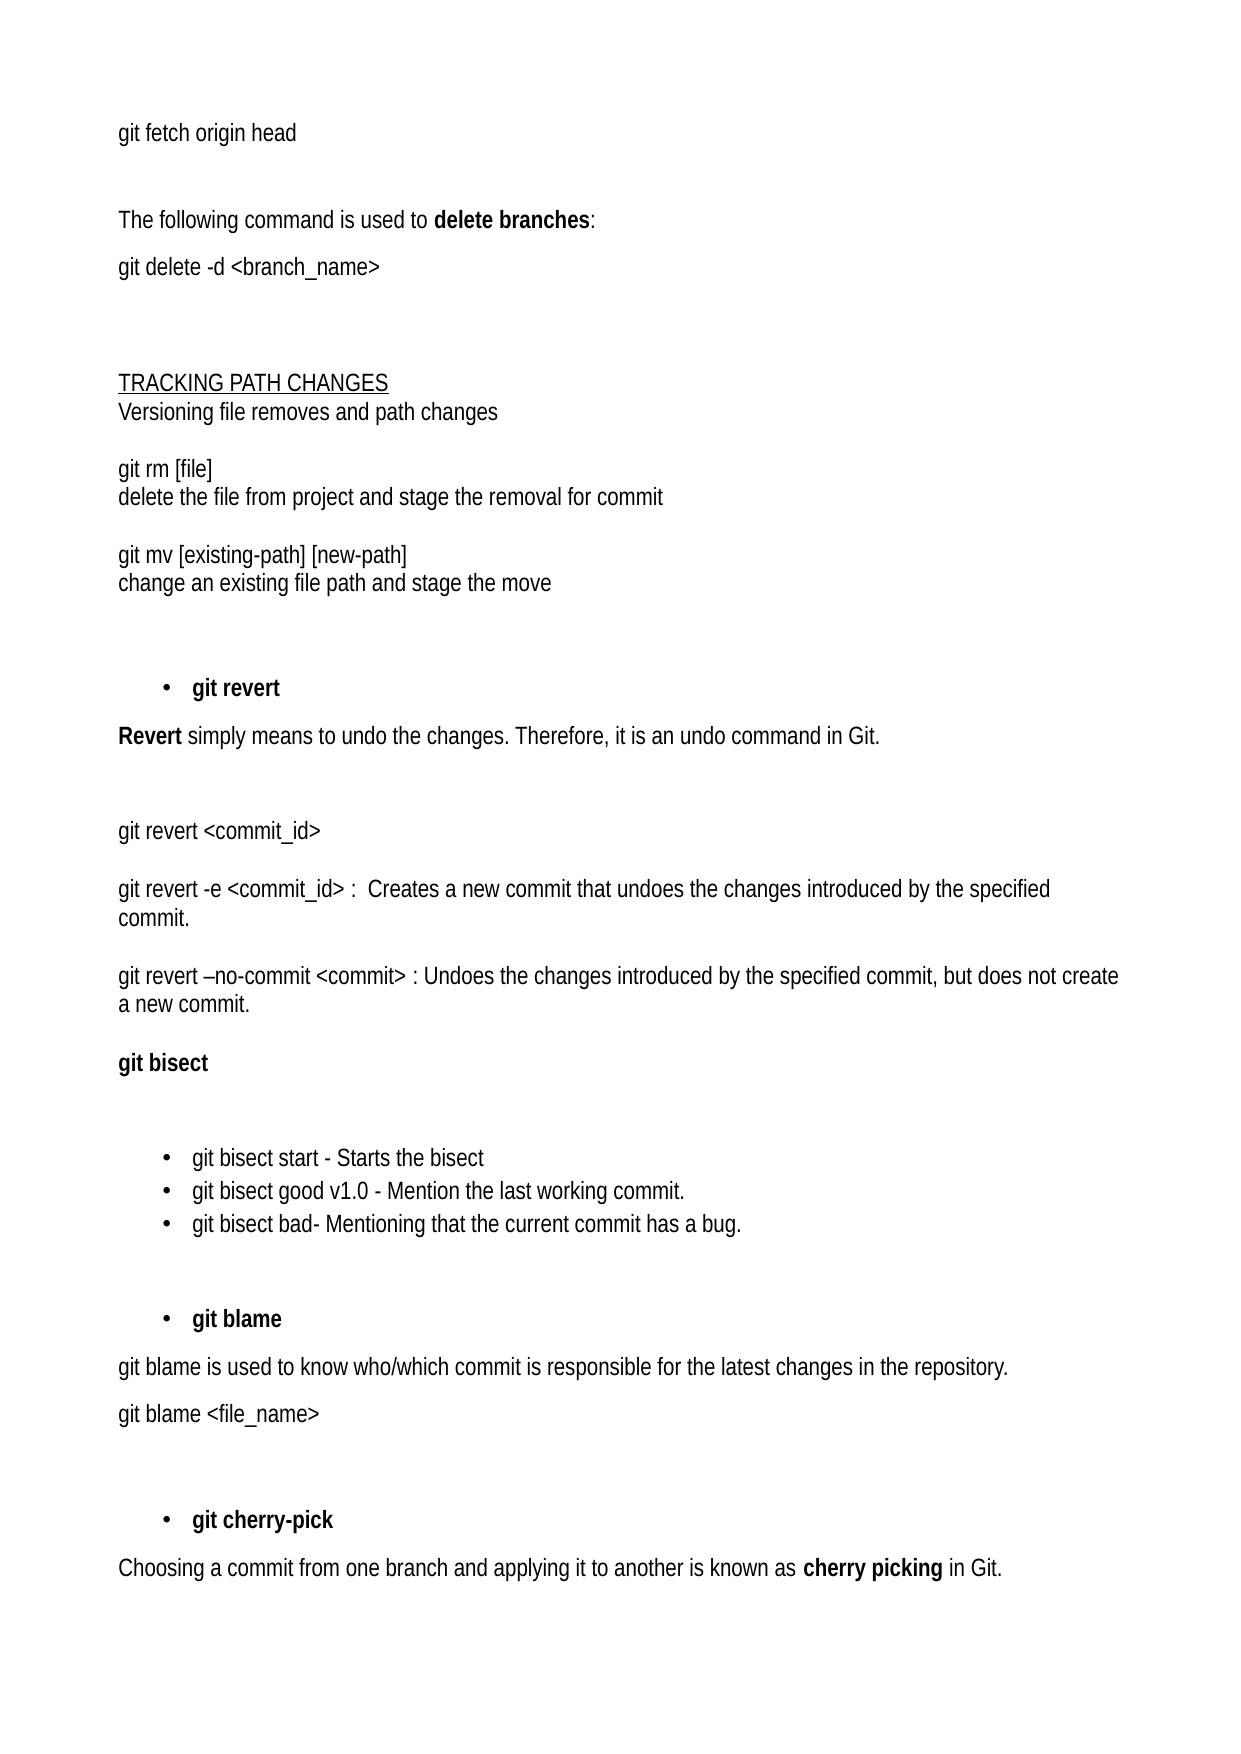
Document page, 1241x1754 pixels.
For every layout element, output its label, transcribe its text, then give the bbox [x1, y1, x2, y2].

text git revert –no-commit <commit> : Undoes the changes introduced by the specified commit, but does not create a new commit. [118, 961, 1122, 1018]
list git cherry-pick [162, 1505, 1122, 1534]
list git blame [162, 1304, 1122, 1333]
list git bisect good v1.0 - Mention the last working commit. [162, 1176, 1122, 1204]
text Choosing a commit from one branch and applying it to another is known as cherry picking in Git. [118, 1553, 1122, 1581]
text git blame <file_name> [118, 1399, 1122, 1428]
text The following command is used to delete branches: [118, 205, 1122, 233]
list git bisect bad- Mentioning that the current commit has a bug. [162, 1209, 1122, 1238]
text git revert <commit_id> [118, 816, 1122, 844]
text TRACKING PATH CHANGES [118, 368, 1122, 396]
text change an existing file path and stage the move [118, 568, 1122, 597]
text git revert -e <commit_id> : Creates a new commit that undoes the changes introduced by the specified commit. [118, 874, 1122, 931]
text git mv [existing-path] [new-path] [118, 540, 1122, 568]
list git bisect start - Starts the bisect [162, 1143, 1122, 1171]
text git fetch origin head [118, 118, 1122, 147]
text git delete -d <branch_name> [118, 252, 1122, 281]
text git blame is used to know who/which commit is responsible for the latest changes in the repository. [118, 1352, 1122, 1380]
text Revert simply means to undo the changes. Therefore, it is an undo command in Git. [118, 721, 1122, 749]
text delete the file from project and stage the removal for commit [118, 482, 1122, 511]
list git revert [162, 673, 1122, 702]
text git bisect [118, 1048, 1122, 1076]
text Versioning file removes and path changes [118, 396, 1122, 425]
text git rm [file] [118, 454, 1122, 482]
